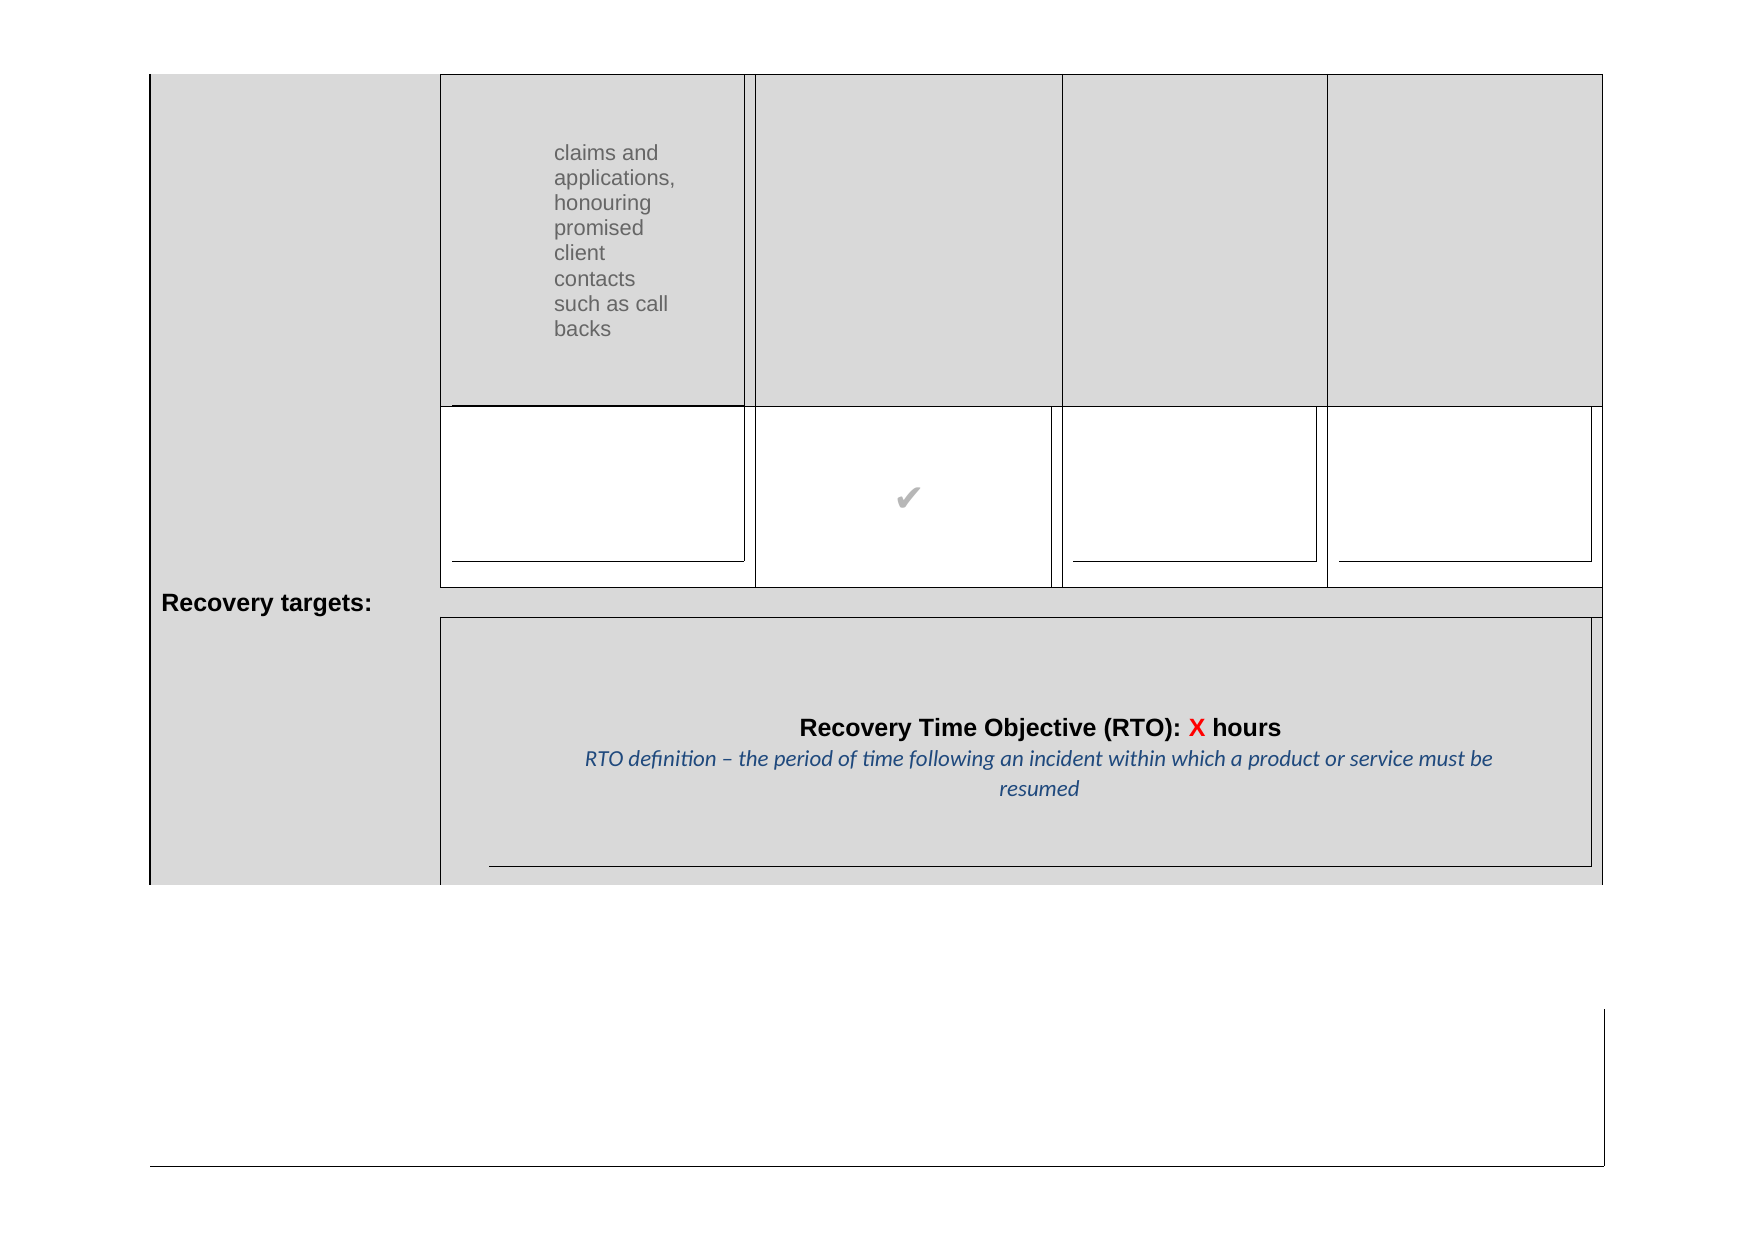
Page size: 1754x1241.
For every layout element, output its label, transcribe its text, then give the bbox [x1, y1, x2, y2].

table_cell [1328, 588, 1602, 617]
table_cell [756, 588, 780, 617]
table_cell [745, 75, 755, 406]
table_cell Recovery targets: [151, 587, 441, 617]
table_cell [756, 75, 1062, 406]
table_cell [780, 588, 1328, 617]
table_cell [441, 407, 755, 587]
table_cell claims and applications, honouring promised client contacts such as call backs [441, 75, 744, 406]
table_cell [441, 588, 756, 617]
table_cell [1052, 407, 1062, 587]
table_cell [1063, 75, 1327, 406]
table_cell [151, 406, 440, 587]
table_cell [1328, 407, 1602, 587]
table_cell [151, 617, 440, 885]
table_cell ✔ [756, 407, 1051, 587]
table_cell [1063, 407, 1327, 587]
table_cell [151, 74, 440, 406]
table_cell Recovery Time Objective (RTO): X hours RTO definition – the period of time following an incident within which a product or service must be resumed [441, 618, 1602, 885]
table_cell [1328, 75, 1602, 406]
